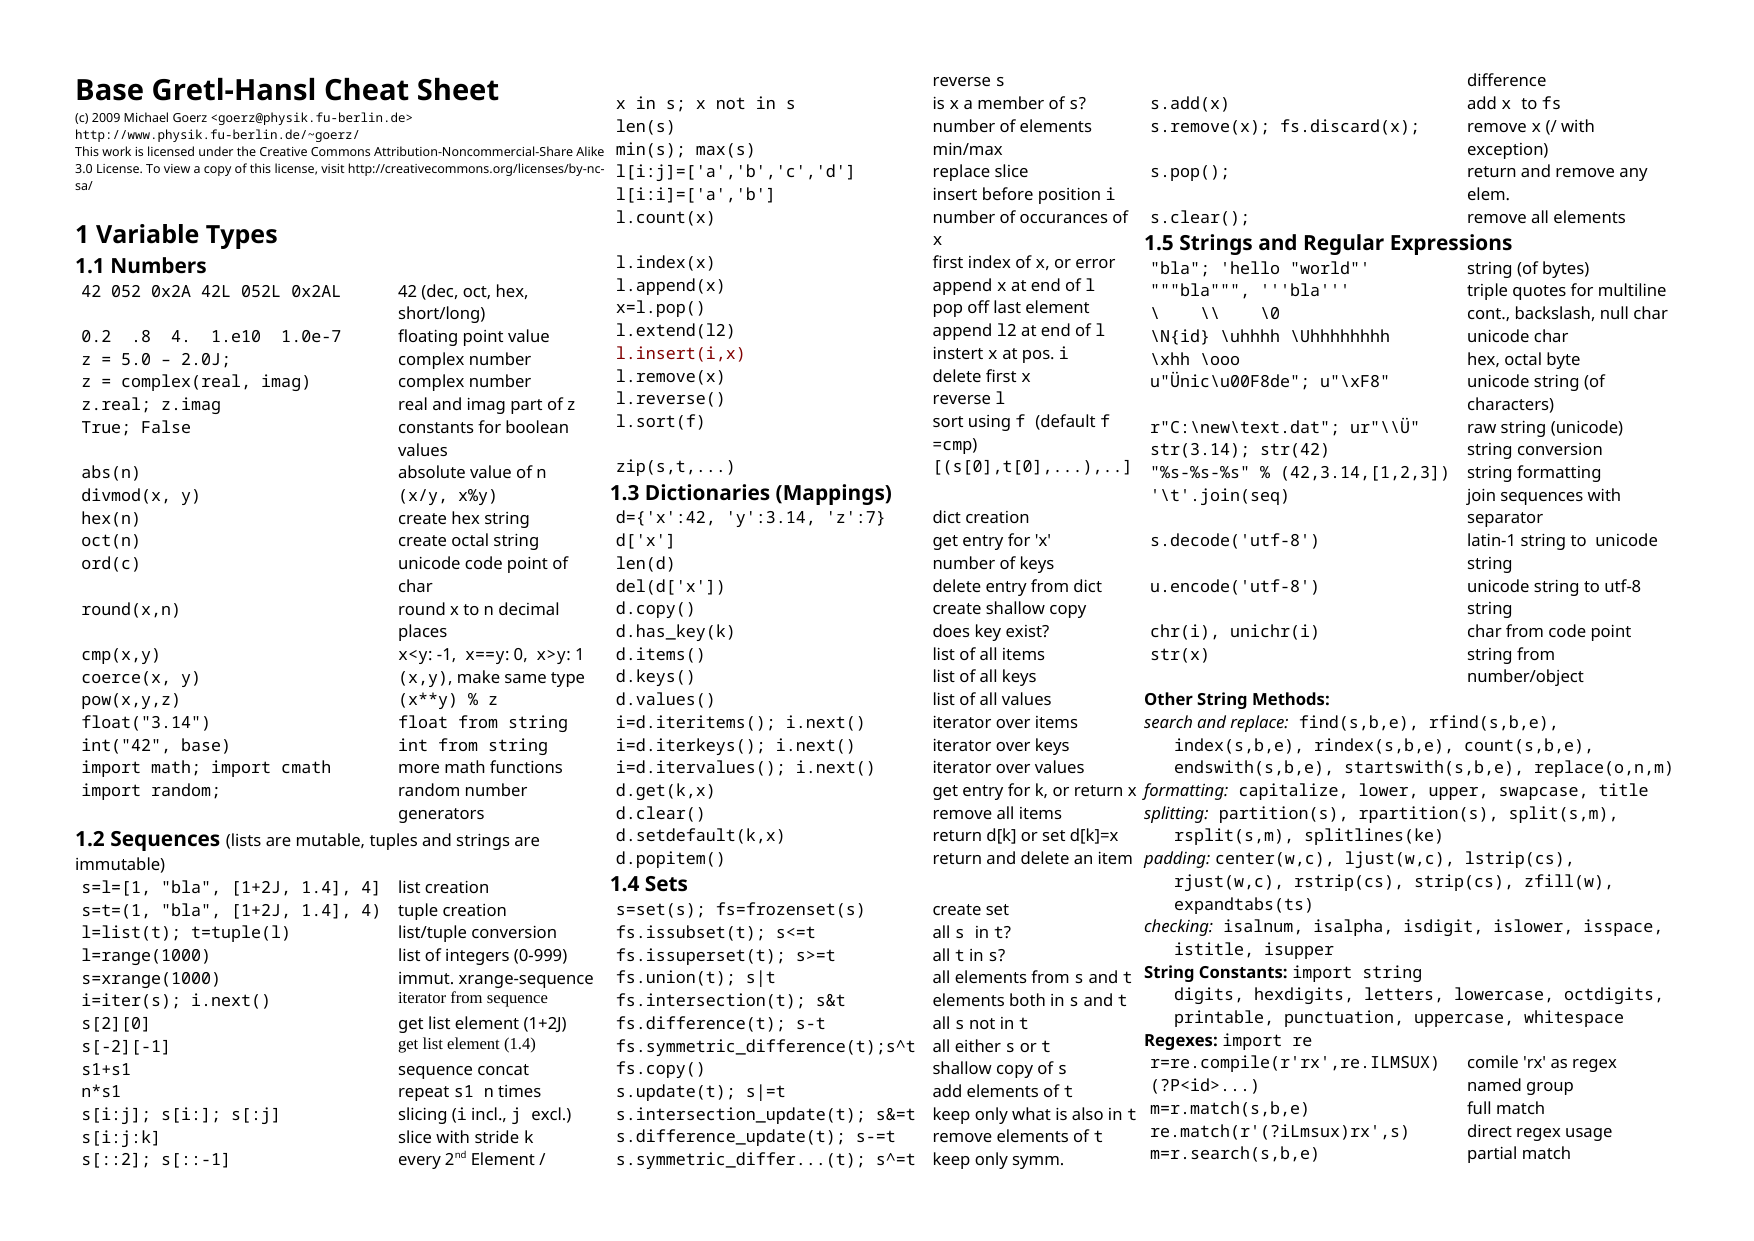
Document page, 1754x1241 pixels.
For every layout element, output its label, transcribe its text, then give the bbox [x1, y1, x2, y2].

text 1.3 Dictionaries (Mappings) [609, 478, 1144, 506]
table_cell string from number/object [1461, 643, 1681, 688]
table_cell elements both in s and t [926, 989, 1144, 1011]
table_cell s[i:j:k] [75, 1125, 392, 1148]
text formatting: capitalize, lower, upper, swapcase, title [1144, 779, 1678, 801]
table_cell z = 5.0 – 2.0J; [75, 348, 392, 370]
table_cell all t in s? [926, 943, 1144, 966]
table_cell more math functions [392, 756, 609, 779]
text 1.2 Sequences (lists are mutable, tuples and strings are immutable) [75, 824, 609, 875]
text http://www.physik.fu-berlin.de/~goerz/ [75, 126, 609, 143]
table_cell shallow copy of s [926, 1057, 1144, 1079]
table_cell triple quotes for multiline [1461, 279, 1681, 302]
table_cell x=l.pop() [610, 296, 926, 319]
table_cell l.extend(l2) [610, 319, 926, 341]
table_cell create octal string [392, 529, 609, 552]
table_cell [610, 69, 926, 92]
table_cell d['x'] [610, 529, 926, 552]
table_cell direct regex usage [1461, 1119, 1681, 1142]
table_cell l=range(1000) [75, 944, 392, 966]
table_cell ord(c) [75, 552, 392, 597]
table_cell complex number [392, 348, 609, 370]
table_cell iterator over keys [926, 733, 1144, 756]
table_cell string conversion [1461, 438, 1681, 461]
table_cell remove x (/ with exception) [1461, 114, 1678, 160]
table_cell append l2 at end of l [926, 319, 1144, 341]
table_cell s=xrange(1000) [75, 966, 392, 989]
table_cell min/max [926, 137, 1144, 160]
table_cell fs.symmetric_difference(t);s^t [610, 1034, 926, 1057]
table_cell does key exist? [926, 620, 1144, 642]
table_cell d.setdefault(k,x) [610, 824, 926, 847]
table_cell u"Ünic\u00F8de"; u"\xF8" [1144, 370, 1461, 415]
table_cell get entry for 'x' [926, 529, 1144, 552]
table_cell get list element (1.4) [392, 1034, 609, 1057]
table_cell round x to n decimal places [392, 597, 609, 643]
table_cell [1144, 69, 1461, 92]
table_cell partial match [1461, 1142, 1681, 1165]
table_cell all either s or t [926, 1034, 1144, 1057]
text digits, hexdigits, letters, lowercase, octdigits, printable, punctuation, uppercase, whitespace [1144, 983, 1678, 1028]
table_cell str(x) [1144, 643, 1461, 688]
table_cell oct(n) [75, 529, 392, 552]
table_cell z.real; z.imag [75, 393, 392, 416]
table_cell (?P<id>...) [1144, 1074, 1461, 1097]
table_cell remove all items [926, 801, 1144, 824]
table_header comile 'rx' as regex [1461, 1051, 1681, 1074]
table_cell unicode code point of char [392, 552, 609, 597]
table_cell return and delete an item [926, 847, 1144, 869]
text splitting: partition(s), rpartition(s), split(s,m), rsplit(s,m), splitlines(ke) [1144, 801, 1678, 847]
table_cell remove all elements [1461, 205, 1678, 228]
table_cell len(s) [610, 114, 926, 137]
table_cell full match [1461, 1097, 1681, 1119]
table_cell slicing (i incl., j excl.) [392, 1103, 609, 1125]
text (c) 2009 Michael Goerz <goerz@physik.fu-berlin.de> [75, 109, 609, 126]
table_cell complex number [392, 370, 609, 393]
table_cell delete entry from dict [926, 574, 1144, 597]
table_header dict creation [926, 506, 1144, 529]
table_cell keep only what is also in t [926, 1102, 1144, 1125]
table_cell unicode string (of characters) [1461, 370, 1681, 415]
table_cell sort using f (default f =cmp) [926, 410, 1144, 455]
text 1 Variable Types [75, 217, 609, 251]
table_cell "%s-%s-%s" % (42,3.14,[1,2,3]) [1144, 461, 1461, 483]
table_cell return d[k] or set d[k]=x [926, 824, 1144, 847]
table_cell create shallow copy [926, 597, 1144, 620]
table_cell [(s[0],t[0],...),..] [926, 455, 1144, 478]
table_cell named group [1461, 1074, 1681, 1097]
table_cell real and imag part of z [392, 393, 609, 416]
table_cell append x at end of l [926, 273, 1144, 296]
table_cell l.index(x) [610, 251, 926, 273]
text search and replace: find(s,b,e), rfind(s,b,e), index(s,b,e), rindex(s,b,e), count(s,b,e), endswith(s,b,e), startswith(s,b,e), replace(o,n,m) [1144, 711, 1678, 779]
table_cell """bla""", '''bla''' [1144, 279, 1461, 302]
table_cell list of all values [926, 688, 1144, 711]
table_cell (x,y), make same type [392, 665, 609, 688]
table_cell x in s; x not in s [610, 92, 926, 114]
table_cell absolute value of n [392, 461, 609, 484]
table_cell s1+s1 [75, 1057, 392, 1080]
table_cell s.remove(x); fs.discard(x); [1144, 114, 1461, 160]
table_cell reverse s [926, 69, 1144, 92]
table_cell pop off last element [926, 296, 1144, 319]
table_cell immut. xrange-sequence [392, 966, 609, 989]
table_cell list of integers (0-999) [392, 944, 609, 966]
table_cell int from string [392, 734, 609, 756]
table_cell tuple creation [392, 898, 609, 921]
table_cell m=r.match(s,b,e) [1144, 1097, 1461, 1119]
text padding: center(w,c), ljust(w,c), lstrip(cs), rjust(w,c), rstrip(cs), strip(cs), zfill(w), expandtabs(ts) [1144, 847, 1678, 915]
table_cell cont., backslash, null char [1461, 302, 1681, 324]
table_cell delete first x [926, 364, 1144, 387]
table_cell add elements of t [926, 1080, 1144, 1102]
table_cell d.popitem() [610, 847, 926, 869]
table_cell i=d.iterkeys(); i.next() [610, 733, 926, 756]
table_cell insert before position i [926, 183, 1144, 205]
table_cell every 2nd Element / [392, 1148, 609, 1171]
table_cell all s not in t [926, 1011, 1144, 1034]
table_cell l.sort(f) [610, 410, 926, 455]
table_cell (x**y) % z [392, 688, 609, 711]
table_cell i=d.iteritems(); i.next() [610, 711, 926, 733]
table_cell \ \\ \0 [1144, 302, 1461, 324]
table_cell 0.2 .8 4. 1.e10 1.0e-7 [75, 325, 392, 347]
table_cell list of all items [926, 643, 1144, 665]
table_header list creation [392, 875, 609, 898]
table_cell unicode string to utf-8 string [1461, 574, 1681, 620]
text 1.4 Sets [609, 869, 1144, 898]
table_cell (x/y, x%y) [392, 484, 609, 506]
table_cell return and remove any elem. [1461, 160, 1678, 205]
table_header 42 (dec, oct, hex, short/long) [392, 279, 609, 325]
table_cell True; False [75, 416, 392, 461]
table_cell import random; [75, 779, 392, 824]
table_cell s[::2]; s[::-1] [75, 1148, 392, 1171]
table_cell l[i:j]=['a','b','c','d'] [610, 160, 926, 182]
table_cell create hex string [392, 506, 609, 529]
table_cell get entry for k, or return x [926, 779, 1144, 801]
text checking: isalnum, isalpha, isdigit, islower, isspace, istitle, isupper [1144, 915, 1678, 960]
text Base Gretl-Hansl Cheat Sheet [75, 69, 609, 109]
table_cell l.insert(i,x) [610, 341, 926, 364]
table_cell r"C:\new\text.dat"; ur"\\Ü" [1144, 415, 1461, 438]
table_header r=re.compile(r'rx',re.ILMSUX) [1144, 1051, 1461, 1074]
table_cell i=iter(s); i.next() [75, 989, 392, 1012]
table_cell '\t'.join(seq) [1144, 484, 1461, 529]
table_cell number of occurances of x [926, 205, 1144, 251]
table_cell m=r.search(s,b,e) [1144, 1142, 1461, 1165]
table_cell constants for boolean values [392, 416, 609, 461]
table_cell list/tuple conversion [392, 921, 609, 943]
text This work is licensed under the Creative Commons Attribution-Noncommercial-Share Alike 3.0 License. To view a copy of this license, visit http://creativecommons.org/licenses/by-nc-sa/ [75, 143, 609, 194]
table_cell sequence concat [392, 1057, 609, 1080]
table_cell remove elements of t [926, 1125, 1144, 1148]
table_cell replace slice [926, 160, 1144, 182]
table_cell number of elements [926, 114, 1144, 137]
table_cell d.copy() [610, 597, 926, 620]
table_header d={'x':42, 'y':3.14, 'z':7} [610, 506, 926, 529]
table_cell d.items() [610, 643, 926, 665]
table_cell hex(n) [75, 506, 392, 529]
table_cell iterator from sequence [392, 989, 609, 1012]
table_cell floating point value [392, 325, 609, 347]
table_cell s.pop(); [1144, 160, 1461, 205]
table_cell number of keys [926, 552, 1144, 574]
table_cell s.symmetric_differ...(t); s^=t [610, 1148, 926, 1170]
table_cell chr(i), unichr(i) [1144, 620, 1461, 642]
table_cell round(x,n) [75, 597, 392, 643]
table_cell d.values() [610, 688, 926, 711]
table_cell s[i:j]; s[i:]; s[:j] [75, 1103, 392, 1125]
table_cell s.difference_update(t); s-=t [610, 1125, 926, 1148]
table_cell fs.issuperset(t); s>=t [610, 943, 926, 966]
table_cell len(d) [610, 552, 926, 574]
table_cell latin-1 string to unicode string [1461, 529, 1681, 574]
table_cell instert x at pos. i [926, 341, 1144, 364]
table_cell fs.issubset(t); s<=t [610, 921, 926, 943]
table_cell s.update(t); s|=t [610, 1080, 926, 1102]
table_cell get list element (1+2J) [392, 1012, 609, 1034]
table_cell abs(n) [75, 461, 392, 484]
table_header string (of bytes) [1461, 256, 1681, 279]
table_header s=set(s); fs=frozenset(s) [610, 898, 926, 921]
table_header create set [926, 898, 1144, 921]
table_cell reverse l [926, 387, 1144, 409]
table_cell s.clear(); [1144, 205, 1461, 228]
table_cell repeat s1 n times [392, 1080, 609, 1102]
table_cell l=list(t); t=tuple(l) [75, 921, 392, 943]
table_cell raw string (unicode) [1461, 415, 1681, 438]
table_cell is x a member of s? [926, 92, 1144, 114]
table_cell z = complex(real, imag) [75, 370, 392, 393]
table_cell d.clear() [610, 801, 926, 824]
table_cell l.count(x) [610, 205, 926, 251]
table_cell float from string [392, 711, 609, 733]
table_cell l.remove(x) [610, 364, 926, 387]
table_cell fs.intersection(t); s&t [610, 989, 926, 1011]
table_cell l.reverse() [610, 387, 926, 409]
table_cell zip(s,t,...) [610, 455, 926, 478]
table_cell char from code point [1461, 620, 1681, 642]
table_cell \N{id} \uhhhh \Uhhhhhhhh [1144, 325, 1461, 347]
table_header "bla"; 'hello "world"' [1144, 256, 1461, 279]
table_cell iterator over values [926, 756, 1144, 779]
table_cell i=d.itervalues(); i.next() [610, 756, 926, 779]
table_cell l.append(x) [610, 273, 926, 296]
table_cell unicode char [1461, 325, 1681, 347]
table_cell d.keys() [610, 665, 926, 688]
table_cell \xhh \ooo [1144, 347, 1461, 370]
table_cell d.get(k,x) [610, 779, 926, 801]
table_cell fs.difference(t); s-t [610, 1011, 926, 1034]
table_header s=l=[1, "bla", [1+2J, 1.4], 4] [75, 875, 392, 898]
table_cell list of all keys [926, 665, 1144, 688]
table_cell int("42", base) [75, 734, 392, 756]
text Regexes: import re [1144, 1028, 1678, 1051]
table_cell iterator over items [926, 711, 1144, 733]
table_cell s=t=(1, "bla", [1+2J, 1.4], 4) [75, 898, 392, 921]
table_cell l[i:i]=['a','b'] [610, 183, 926, 205]
table_cell fs.union(t); s|t [610, 966, 926, 989]
table_cell string formatting [1461, 461, 1681, 483]
table_cell random number generators [392, 779, 609, 824]
table_cell first index of x, or error [926, 251, 1144, 273]
table_cell keep only symm. [926, 1148, 1144, 1170]
table_header 42 052 0x2A 42L 052L 0x2AL [75, 279, 392, 325]
table_cell coerce(x, y) [75, 665, 392, 688]
table_cell s[2][0] [75, 1012, 392, 1034]
table_cell cmp(x,y) [75, 643, 392, 665]
table_cell s.intersection_update(t); s&=t [610, 1102, 926, 1125]
table_cell divmod(x, y) [75, 484, 392, 506]
text 1.1 Numbers [75, 251, 609, 279]
table_cell difference [1461, 69, 1678, 92]
table_cell slice with stride k [392, 1125, 609, 1148]
table_cell s.add(x) [1144, 92, 1461, 114]
table_cell add x to fs [1461, 92, 1678, 114]
table_cell n*s1 [75, 1080, 392, 1102]
table_cell join sequences with separator [1461, 484, 1681, 529]
table_cell del(d['x']) [610, 574, 926, 597]
table_cell float("3.14") [75, 711, 392, 733]
table_cell fs.copy() [610, 1057, 926, 1079]
table_cell s.decode('utf-8') [1144, 529, 1461, 574]
table_cell import math; import cmath [75, 756, 392, 779]
table_cell u.encode('utf-8') [1144, 574, 1461, 620]
table_cell min(s); max(s) [610, 137, 926, 160]
table_cell re.match(r'(?iLmsux)rx',s) [1144, 1119, 1461, 1142]
table_cell str(3.14); str(42) [1144, 438, 1461, 461]
table_cell s[-2][-1] [75, 1034, 392, 1057]
table_cell pow(x,y,z) [75, 688, 392, 711]
table_cell x<y: -1, x==y: 0, x>y: 1 [392, 643, 609, 665]
table_cell hex, octal byte [1461, 347, 1681, 370]
text String Constants: import string [1144, 960, 1678, 983]
text 1.5 Strings and Regular Expressions [1144, 228, 1678, 256]
table_cell all elements from s and t [926, 966, 1144, 989]
text Other String Methods: [1144, 688, 1678, 711]
table_cell d.has_key(k) [610, 620, 926, 642]
table_cell all s in t? [926, 921, 1144, 943]
